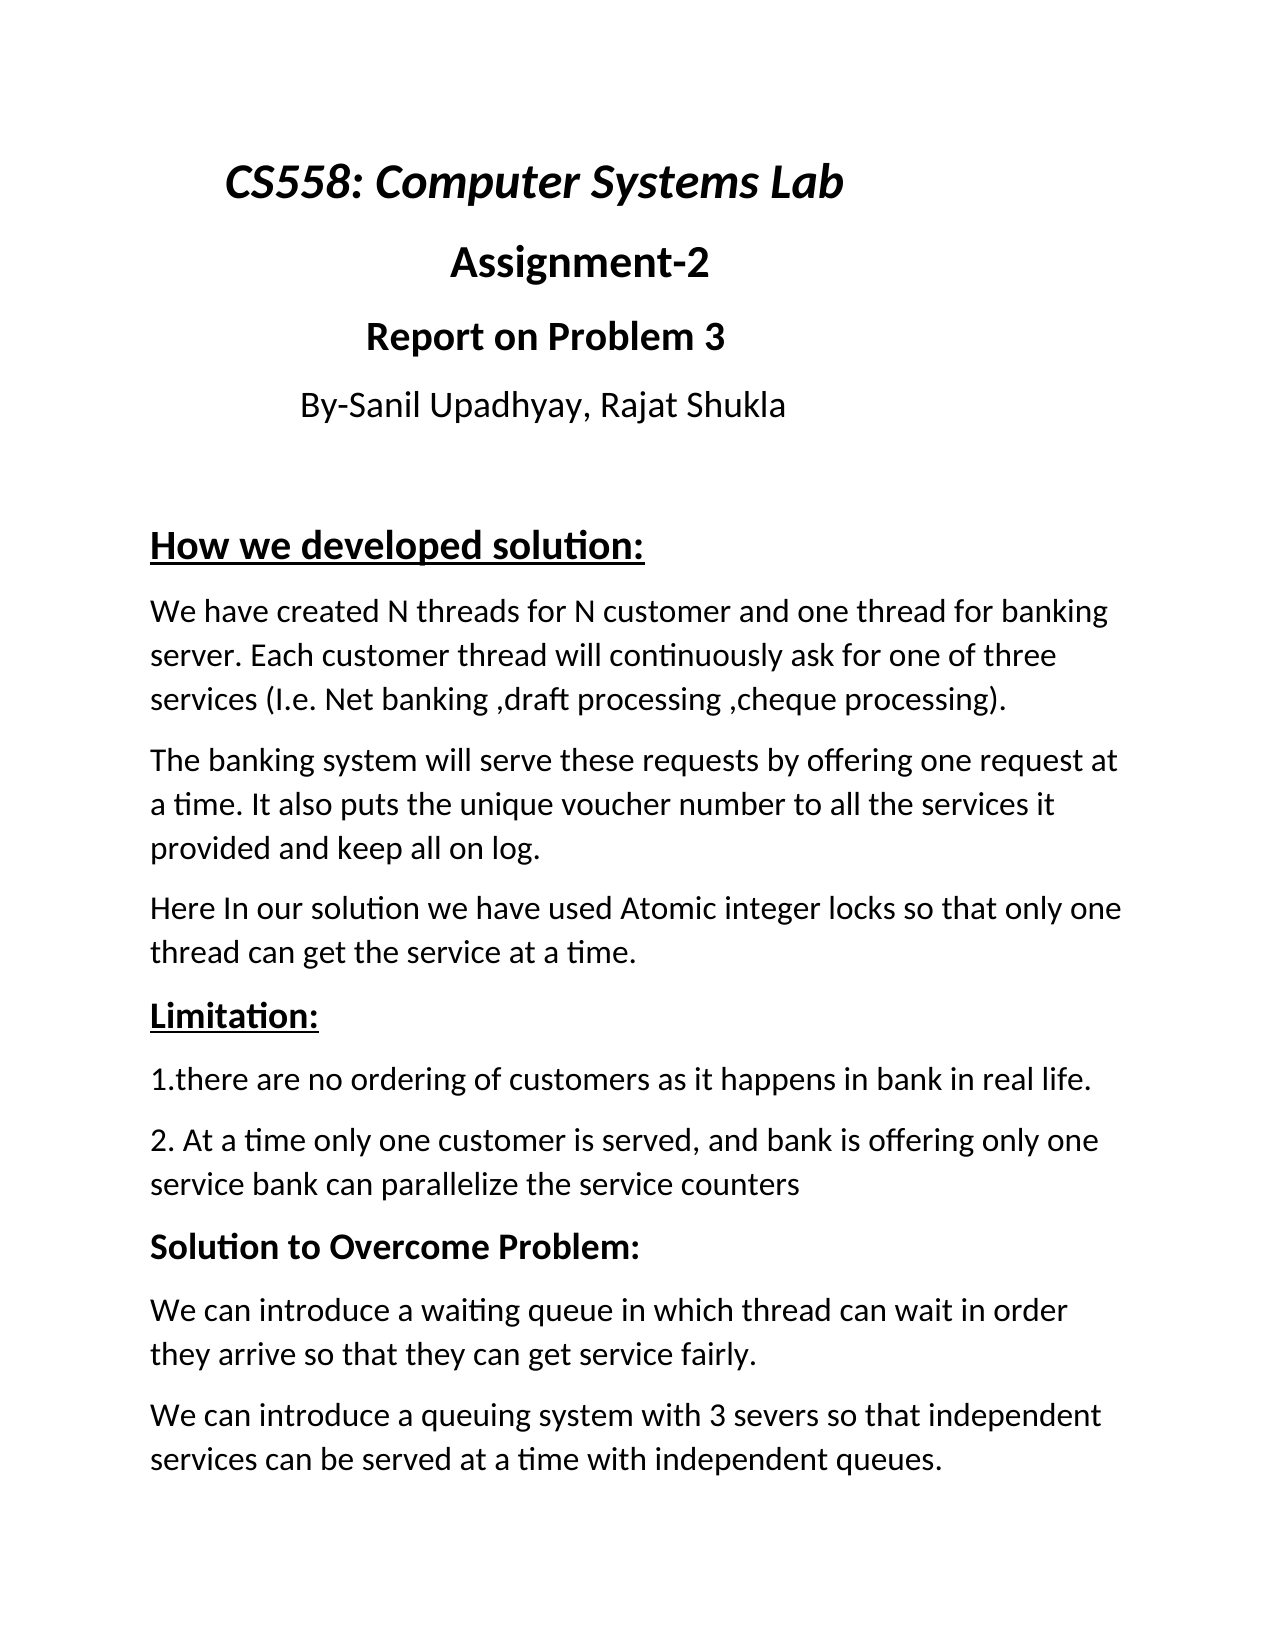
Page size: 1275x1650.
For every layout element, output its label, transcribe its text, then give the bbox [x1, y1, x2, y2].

text Solution to Overcome Problem: [150, 1223, 1125, 1269]
text The banking system will serve these requests by offering one request at a time. It also puts the unique voucher number to all the services it provided and keep all on log. [150, 739, 1125, 867]
text Report on Problem 3 [300, 309, 1125, 360]
text We have created N threads for N customer and one thread for banking server. Each customer thread will continuously ask for one of three services (I.e. Net banking ,draft processing ,cheque processing). [150, 590, 1125, 719]
text By-Sanil Upadhyay, Rajat Shukla [150, 381, 1125, 427]
text Here In our solution we have used Atomic integer locks so that only one thread can get the service at a time. [150, 887, 1125, 972]
text We can introduce a waiting queue in which thread can wait in order they arrive so that they can get service fairly. [150, 1289, 1125, 1374]
text Limitation: [150, 992, 1125, 1038]
text Assignment-2 [450, 232, 1125, 288]
text How we developed solution: [150, 519, 1125, 569]
text 2. At a time only one customer is served, and bank is offering only one service bank can parallelize the service counters [150, 1119, 1125, 1203]
text We can introduce a queuing system with 3 severs so that independent services can be served at a time with independent queues. [150, 1394, 1125, 1479]
text 1.there are no ordering of customers as it happens in bank in real life. [150, 1058, 1125, 1099]
text CS558: Computer Systems Lab [150, 150, 1125, 211]
